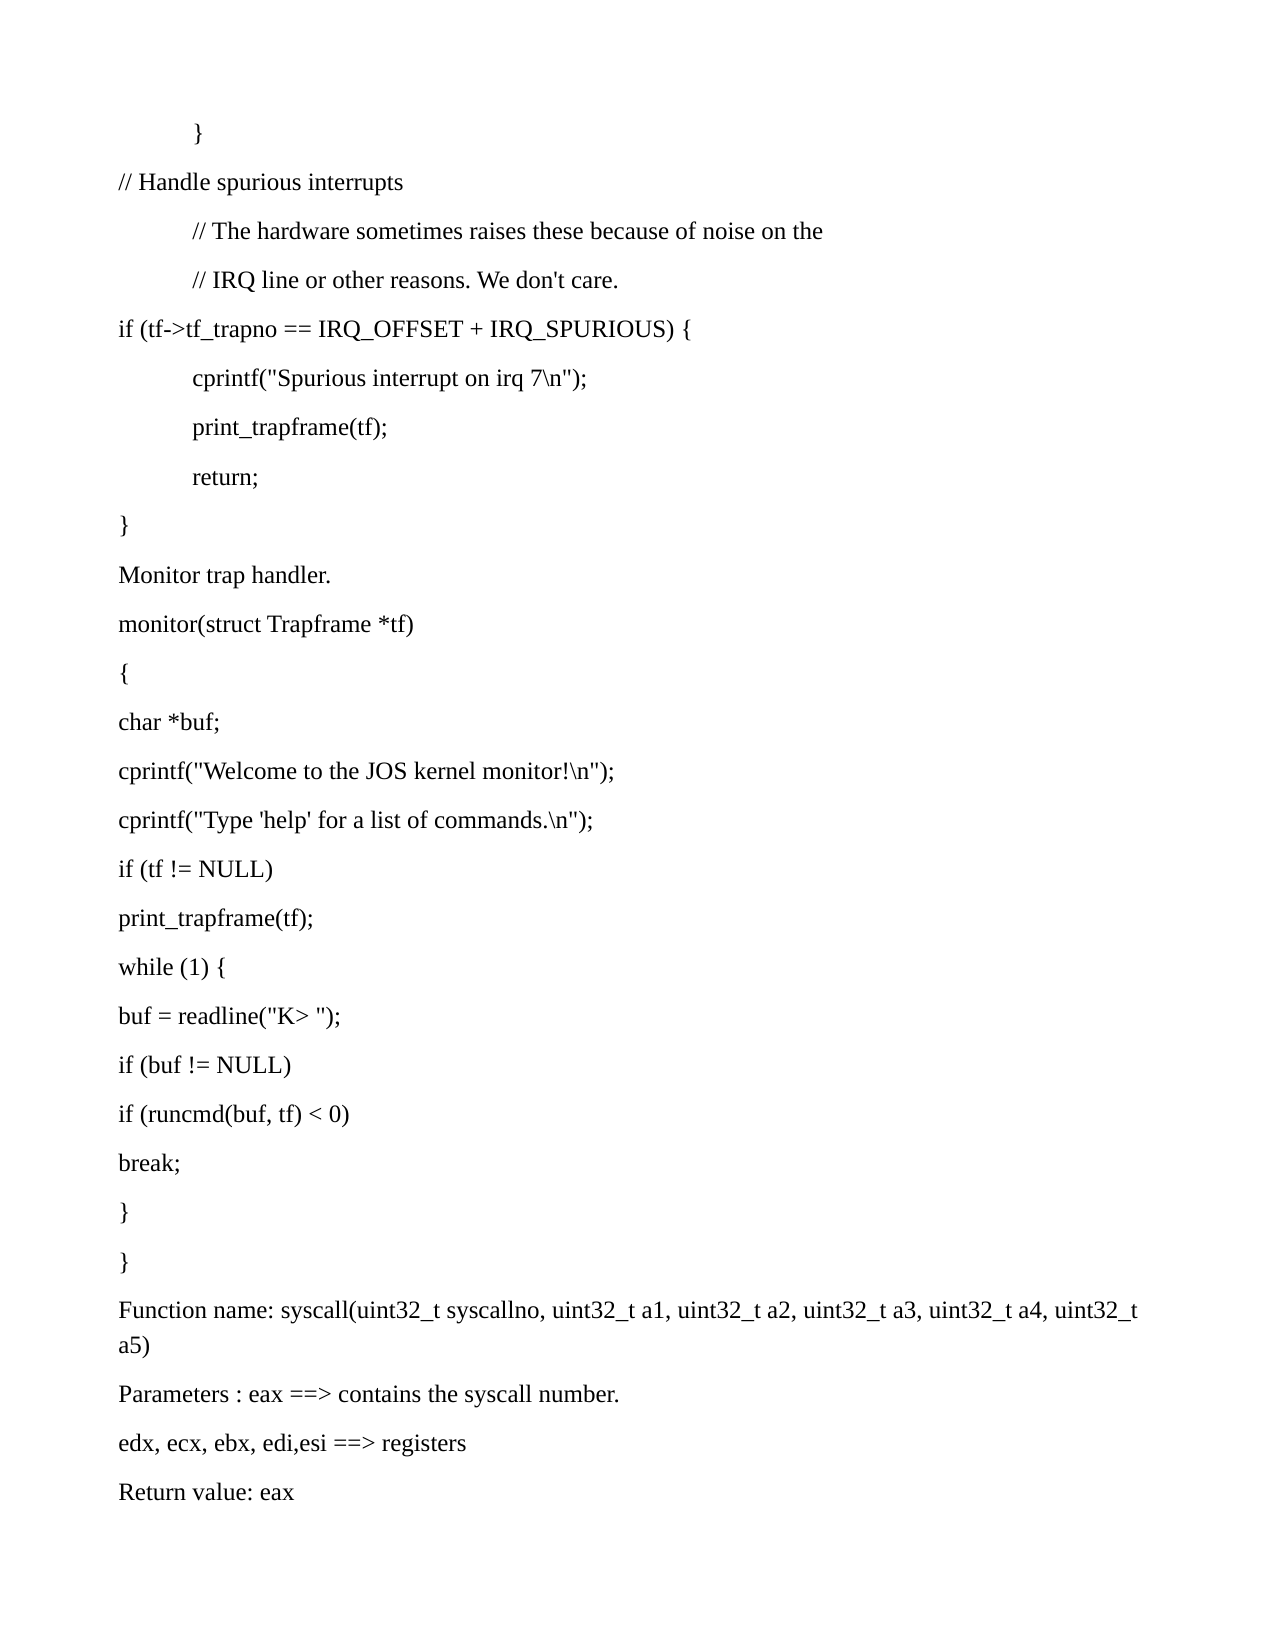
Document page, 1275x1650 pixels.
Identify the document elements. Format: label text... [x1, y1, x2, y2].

text if (runcmd(buf, tf) < 0) [118, 1099, 1157, 1128]
text print_trapframe(tf); [118, 412, 1157, 441]
text // The hardware sometimes raises these because of noise on the [118, 216, 1157, 245]
text if (tf->tf_trapno == IRQ_OFFSET + IRQ_SPURIOUS) { [118, 314, 1157, 343]
text } [118, 511, 1157, 539]
text cprintf("Spurious interrupt on irq 7\n"); [118, 363, 1157, 392]
text if (buf != NULL) [118, 1050, 1157, 1079]
text Return value: eax [118, 1477, 1157, 1506]
text } [118, 118, 1157, 147]
text } [118, 1247, 1157, 1275]
text if (tf != NULL) [118, 854, 1157, 883]
text break; [118, 1148, 1157, 1177]
text buf = readline("K> "); [118, 1001, 1157, 1030]
text Monitor trap handler. [118, 560, 1157, 588]
text Function name: syscall(uint32_t syscallno, uint32_t a1, uint32_t a2, uint32_t a3, uint32_t a4, uint32_t a5) [118, 1296, 1157, 1359]
text print_trapframe(tf); [118, 903, 1157, 932]
text while (1) { [118, 952, 1157, 981]
text // Handle spurious interrupts [118, 167, 1157, 196]
text cprintf("Type 'help' for a list of commands.\n"); [118, 805, 1157, 834]
text return; [118, 462, 1157, 490]
text monitor(struct Trapframe *tf) [118, 609, 1157, 637]
text cprintf("Welcome to the JOS kernel monitor!\n"); [118, 756, 1157, 785]
text char *buf; [118, 707, 1157, 736]
text } [118, 1197, 1157, 1226]
text // IRQ line or other reasons. We don't care. [118, 265, 1157, 294]
text { [118, 658, 1157, 687]
text Parameters : eax ==> contains the syscall number. [118, 1379, 1157, 1408]
text edx, ecx, ebx, edi,esi ==> registers [118, 1428, 1157, 1457]
